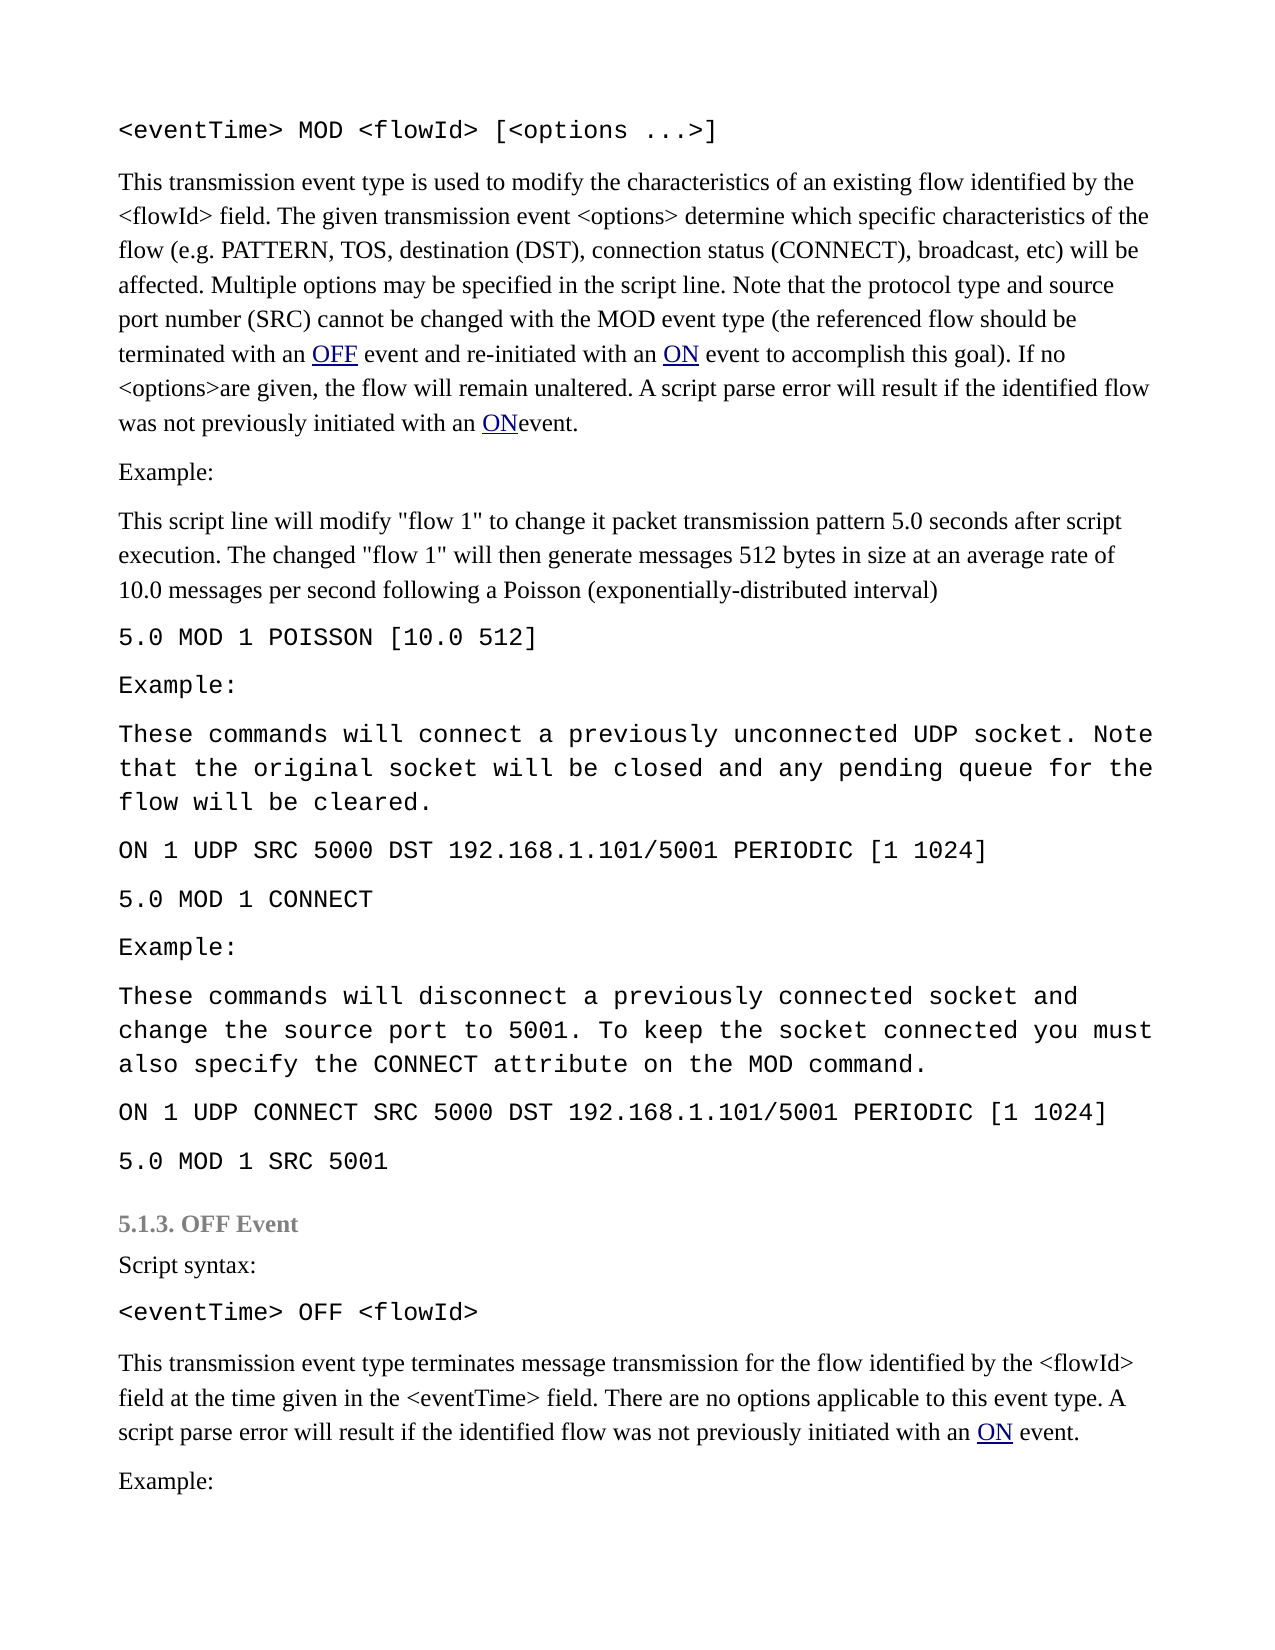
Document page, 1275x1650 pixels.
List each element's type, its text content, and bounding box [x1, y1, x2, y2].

text <eventTime> OFF <flowId> [118, 1300, 1157, 1328]
text Example: [118, 1466, 1157, 1495]
text Script syntax: [118, 1251, 1157, 1279]
text These commands will disconnect a previously connected socket and change the source port to 5001. To keep the socket connected you must also specify the CONNECT attribute on the MOD command. [118, 983, 1157, 1079]
text This transmission event type terminates message transmission for the flow identified by the <flowId> field at the time given in the <eventTime> field. There are no options applicable to this event type. A script parse error will result if the identified flow was not previously initiated with an ON event. [118, 1348, 1157, 1446]
text This script line will modify "flow 1" to change it packet transmission pattern 5.0 seconds after script execution. The changed "flow 1" will then generate messages 512 bytes in size at an average rate of 10.0 messages per second following a Poisson (exponentially-distributed interval) [118, 506, 1157, 604]
text 5.0 MOD 1 POISSON [10.0 512] [118, 624, 1157, 652]
subtitle 5.1.3. OFF Event [118, 1209, 1157, 1238]
text These commands will connect a previously unconnected UDP socket. Note that the original socket will be closed and any pending queue for the flow will be cleared. [118, 721, 1157, 817]
text ON 1 UDP CONNECT SRC 5000 DST 192.168.1.101/5001 PERIODIC [1 1024] [118, 1100, 1157, 1128]
text Example: [118, 935, 1157, 963]
text <eventTime> MOD <flowId> [<options ...>] [118, 118, 1157, 146]
text 5.0 MOD 1 SRC 5001 [118, 1148, 1157, 1177]
text ON 1 UDP SRC 5000 DST 192.168.1.101/5001 PERIODIC [1 1024] [118, 838, 1157, 866]
text Example: [118, 457, 1157, 486]
text Example: [118, 673, 1157, 701]
text 5.0 MOD 1 CONNECT [118, 886, 1157, 914]
text This transmission event type is used to modify the characteristics of an existing flow identified by the <flowId> field. The given transmission event <options> determine which specific characteristics of the flow (e.g. PATTERN, TOS, destination (DST), connection status (CONNECT), broadcast, etc) will be affected. Multiple options may be specified in the script line. Note that the protocol type and source port number (SRC) cannot be changed with the MOD event type (the referenced flow should be terminated with an OFF event and re-initiated with an ON event to accomplish this goal). If no <options>are given, the flow will remain unaltered. A script parse error will result if the identified flow was not previously initiated with an ONevent. [118, 167, 1157, 437]
